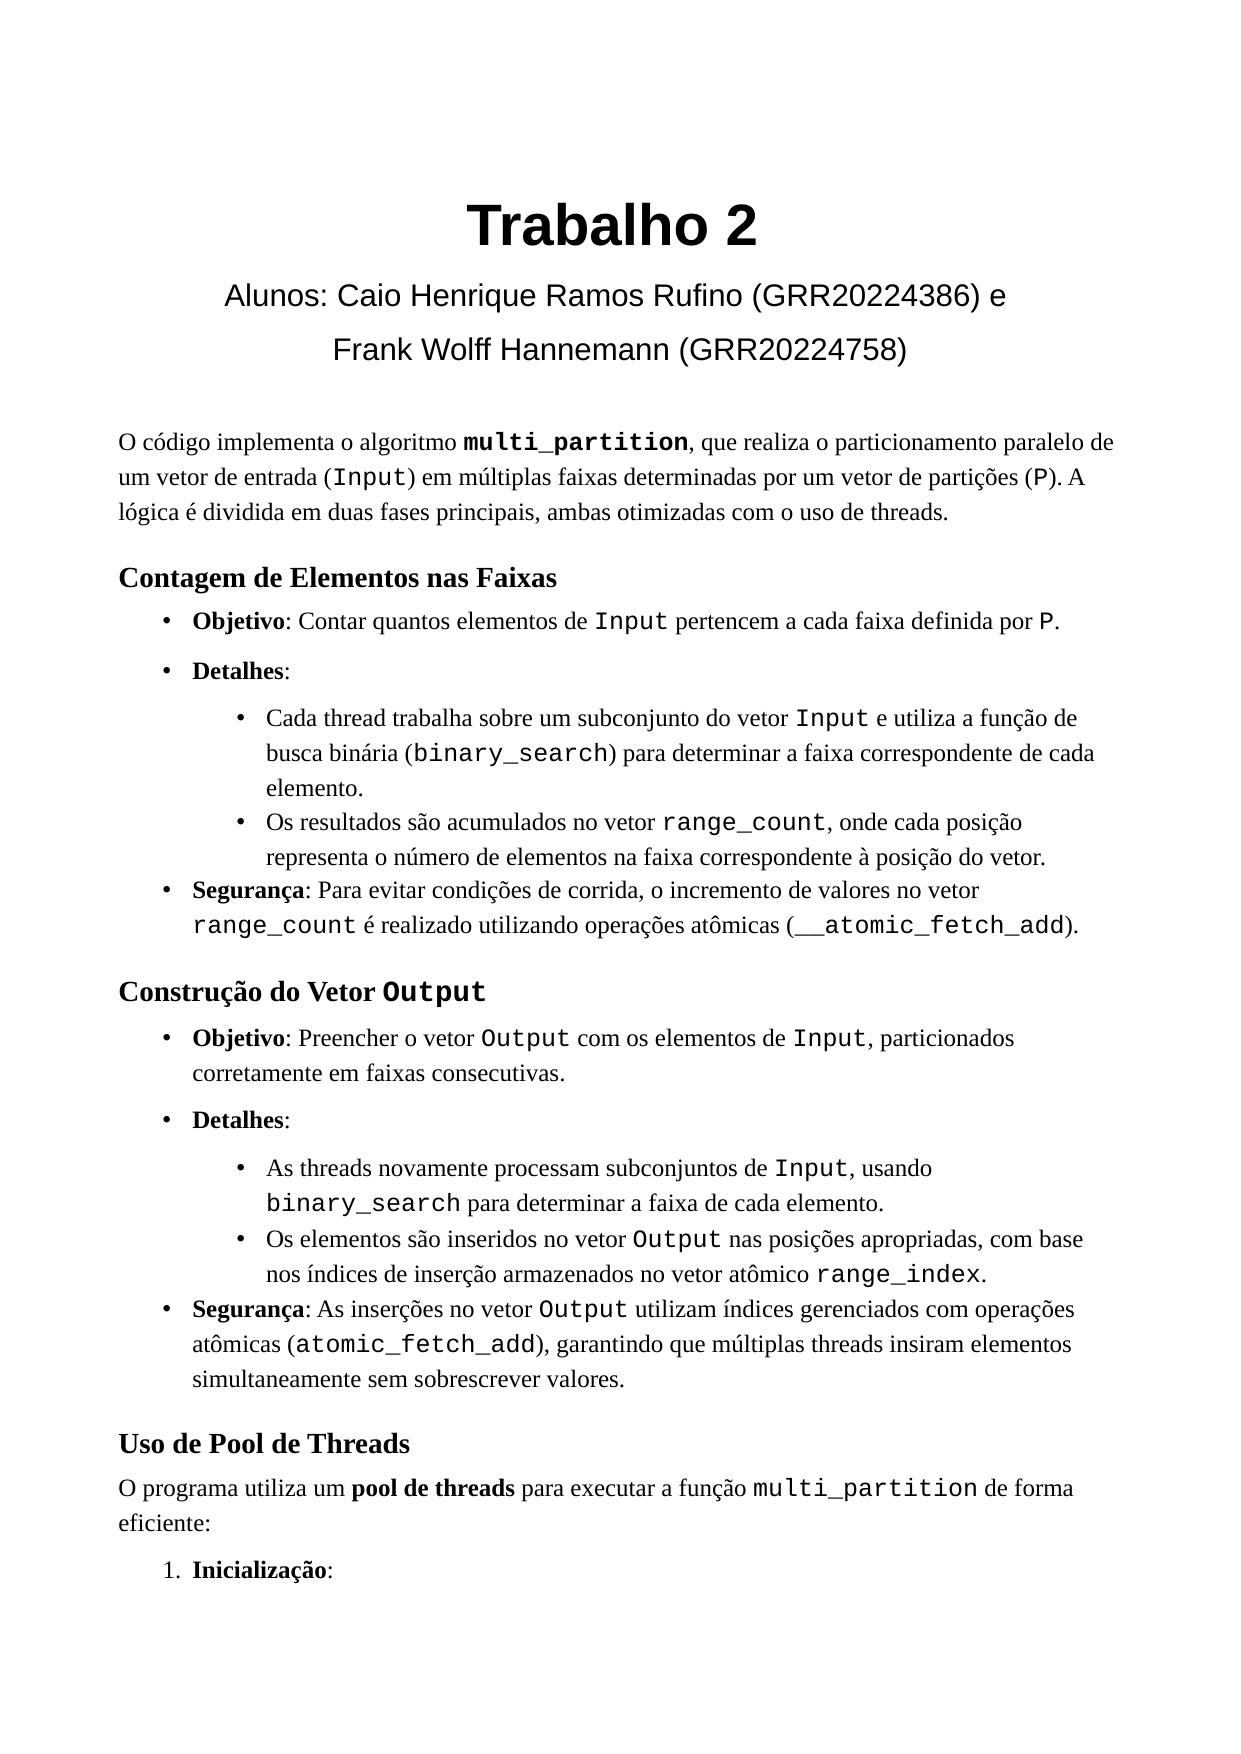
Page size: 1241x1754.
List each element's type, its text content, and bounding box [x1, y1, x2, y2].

text O programa utiliza um pool de threads para executar a função multi_partition de forma eficiente: [118, 1473, 1122, 1537]
subtitle Construção do Vetor Output [118, 974, 1122, 1010]
subtitle Contagem de Elementos nas Faixas [118, 560, 1122, 593]
subtitle Uso de Pool de Threads [118, 1427, 1122, 1460]
list Os elementos são inseridos no vetor Output nas posições apropriadas, com base nos índices de inserção armazenados no vetor atômico range_index. [236, 1224, 1122, 1290]
list Os resultados são acumulados no vetor range_count, onde cada posição representa o número de elementos na faixa correspondente à posição do vetor. [236, 807, 1122, 870]
list Cada thread trabalha sobre um subconjunto do vetor Input e utiliza a função de busca binária (binary_search) para determinar a faixa correspondente de cada elemento. [236, 703, 1122, 802]
list Objetivo: Contar quantos elementos de Input pertencem a cada faixa definida por P. [162, 606, 1122, 637]
title Trabalho 2 [118, 191, 1122, 258]
list Detalhes: [162, 1106, 1122, 1134]
subtitle Alunos: Caio Henrique Ramos Rufino (GRR20224386) e [118, 277, 1122, 312]
subtitle Frank Wolff Hannemann (GRR20224758) [118, 331, 1122, 367]
text O código implementa o algoritmo multi_partition, que realiza o particionamento paralelo de um vetor de entrada (Input) em múltiplas faixas determinadas por um vetor de partições (P). A lógica é dividida em duas fases principais, ambas otimizadas com o uso de threads. [118, 427, 1122, 526]
list Inicialização: [162, 1555, 1122, 1584]
list Segurança: Para evitar condições de corrida, o incremento de valores no vetor range_count é realizado utilizando operações atômicas (__atomic_fetch_add). [162, 875, 1122, 941]
list As threads novamente processam subconjuntos de Input, usando binary_search para determinar a faixa de cada elemento. [236, 1153, 1122, 1219]
list Objetivo: Preencher o vetor Output com os elementos de Input, particionados corretamente em faixas consecutivas. [162, 1023, 1122, 1087]
list Detalhes: [162, 656, 1122, 684]
list Segurança: As inserções no vetor Output utilizam índices gerenciados com operações atômicas (atomic_fetch_add), garantindo que múltiplas threads insiram elementos simultaneamente sem sobrescrever valores. [162, 1294, 1122, 1393]
